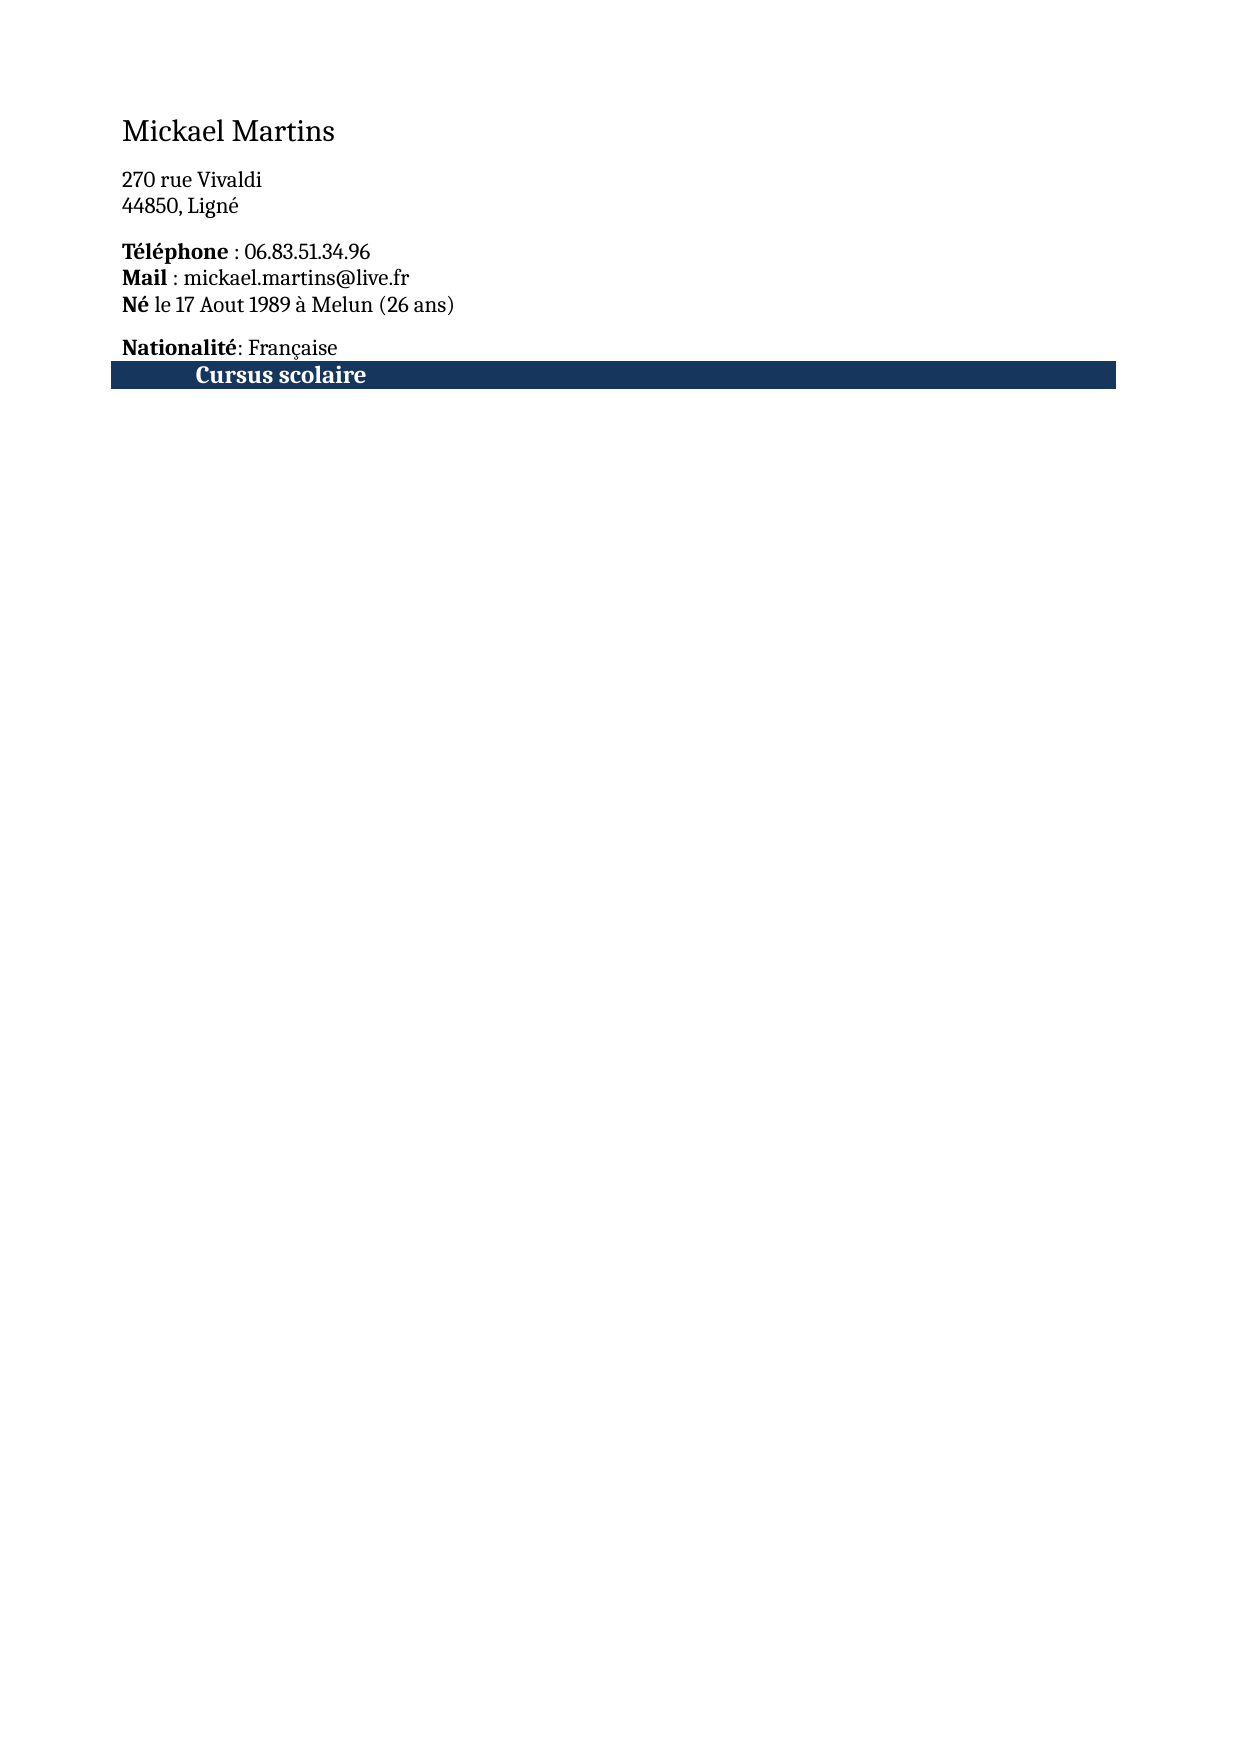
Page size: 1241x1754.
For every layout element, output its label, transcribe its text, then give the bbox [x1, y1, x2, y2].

table_cell 270 rue Vivaldi 44850, Ligné Téléphone : 06.83.51.34.96 Mail : mickael.martins@live.fr Né le 17 Aout 1989 à Melun (26 ans) Nationalité: Française [111, 167, 618, 361]
table_cell [618, 167, 1116, 361]
table_header Mickael Martins [111, 114, 1116, 167]
table_cell Cursus scolaire [111, 361, 1116, 389]
